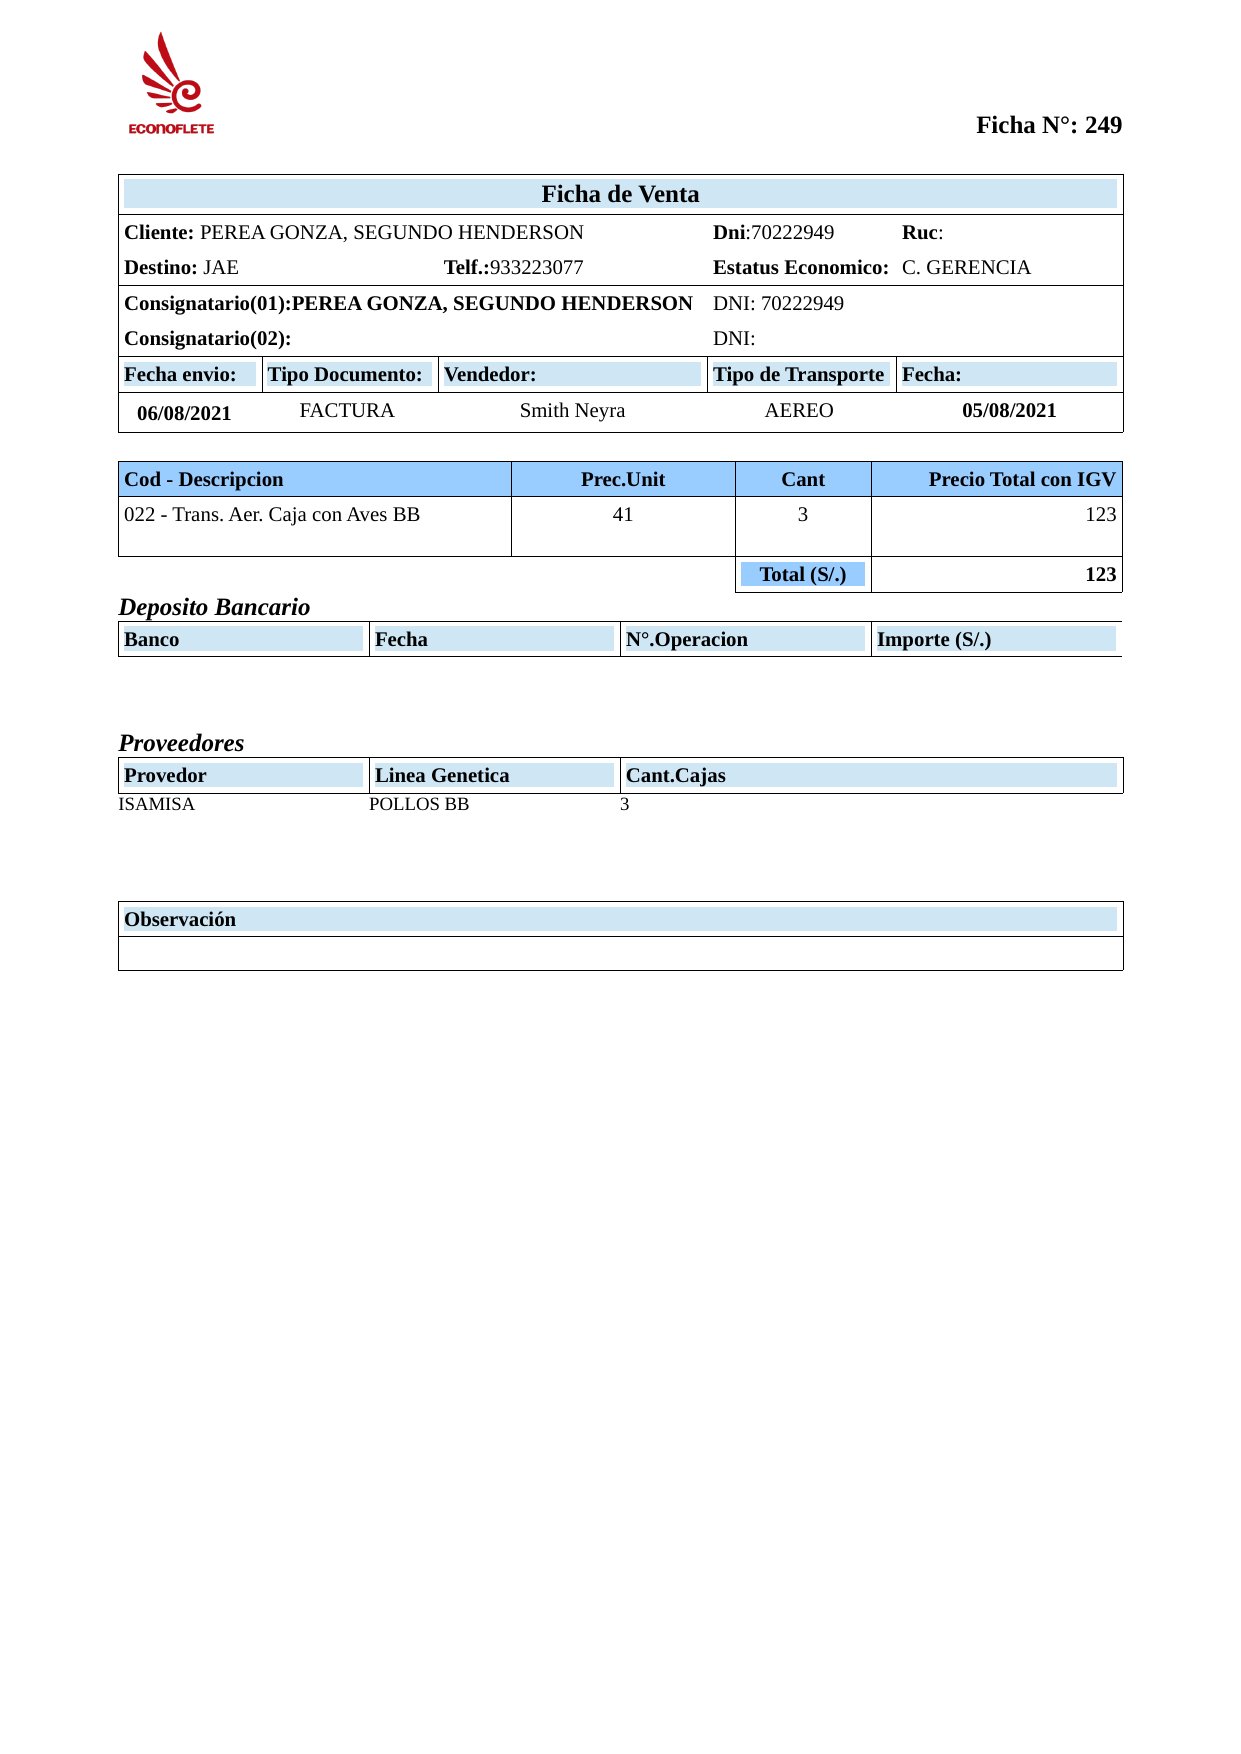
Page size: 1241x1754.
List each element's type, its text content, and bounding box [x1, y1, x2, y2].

table_cell Dni:70222949 [707, 215, 896, 249]
table_cell [369, 657, 620, 680]
table_cell 123 [872, 497, 1122, 556]
table_header Cod - Descripcion [119, 462, 511, 496]
table_cell Smith Neyra [438, 393, 707, 432]
table_cell Vendedor: [439, 357, 707, 392]
table_cell Destino: JAE [119, 249, 438, 285]
table_header Cant.Cajas [621, 758, 1123, 793]
table_cell [118, 557, 511, 592]
table_cell Total (S/.) [736, 557, 871, 592]
table_cell DNI: 70222949 [707, 286, 1123, 321]
table_cell [118, 657, 369, 680]
table_cell [620, 815, 1123, 836]
table_cell C. GERENCIA [896, 249, 1123, 285]
table_cell [871, 657, 1122, 680]
table_cell [369, 680, 620, 704]
table_cell Telf.:933223077 [438, 249, 707, 285]
table_cell [620, 680, 871, 704]
table_cell 3 [620, 794, 1123, 814]
table_cell AEREO [707, 393, 896, 432]
table_header Prec.Unit [512, 462, 735, 496]
table_cell 06/08/2021 [119, 393, 262, 432]
table_cell Tipo de Transporte [708, 357, 896, 392]
table_cell [620, 657, 871, 680]
table_cell Estatus Economico: [707, 249, 896, 285]
table_cell DNI: [707, 321, 1123, 356]
table_cell [118, 836, 369, 858]
table_cell [871, 705, 1122, 728]
table_header N°.Operacion [621, 622, 871, 656]
table_cell [118, 705, 369, 728]
table_cell [119, 937, 1123, 969]
table_cell [620, 705, 871, 728]
table_cell [871, 680, 1122, 704]
text Deposito Bancario [118, 592, 1122, 621]
table_header Provedor [119, 758, 369, 793]
table_cell ISAMISA [118, 794, 369, 814]
table_header Importe (S/.) [872, 622, 1122, 656]
table_cell [118, 879, 369, 901]
table_cell [620, 836, 1123, 858]
table_cell Consignatario(02): [119, 321, 707, 356]
table_cell FACTURA [262, 393, 438, 432]
table_cell Consignatario(01):PEREA GONZA, SEGUNDO HENDERSON [119, 286, 707, 321]
table_cell 41 [512, 497, 735, 556]
table_cell [369, 858, 620, 879]
table_cell [511, 557, 735, 592]
table_header Linea Genetica [370, 758, 620, 793]
table_cell [369, 879, 620, 901]
table_cell 123 [872, 557, 1122, 592]
table_cell Fecha: [897, 357, 1123, 392]
table_cell 3 [736, 497, 871, 556]
table_cell Cliente: PEREA GONZA, SEGUNDO HENDERSON [119, 215, 707, 249]
table_header Cant [736, 462, 871, 496]
table_cell 022 - Trans. Aer. Caja con Aves BB [119, 497, 511, 556]
table_cell [369, 815, 620, 836]
table_header Observación [119, 902, 1123, 936]
table_cell [118, 858, 369, 879]
table_header Fecha [370, 622, 620, 656]
table_cell [118, 680, 369, 704]
table_header Precio Total con IGV [872, 462, 1122, 496]
table_cell [369, 705, 620, 728]
table_cell 05/08/2021 [896, 393, 1123, 432]
table_header Banco [119, 622, 369, 656]
table_cell [118, 815, 369, 836]
table_cell [620, 879, 1123, 901]
table_cell Ruc: [896, 215, 1123, 249]
table_cell [620, 858, 1123, 879]
picture [118, 31, 225, 134]
table_header Ficha de Venta [119, 175, 1123, 214]
text Proveedores [118, 728, 1122, 757]
table_cell Fecha envio: [119, 357, 262, 392]
table_cell Tipo Documento: [263, 357, 438, 392]
table_cell [369, 836, 620, 858]
table_cell POLLOS BB [369, 794, 620, 814]
